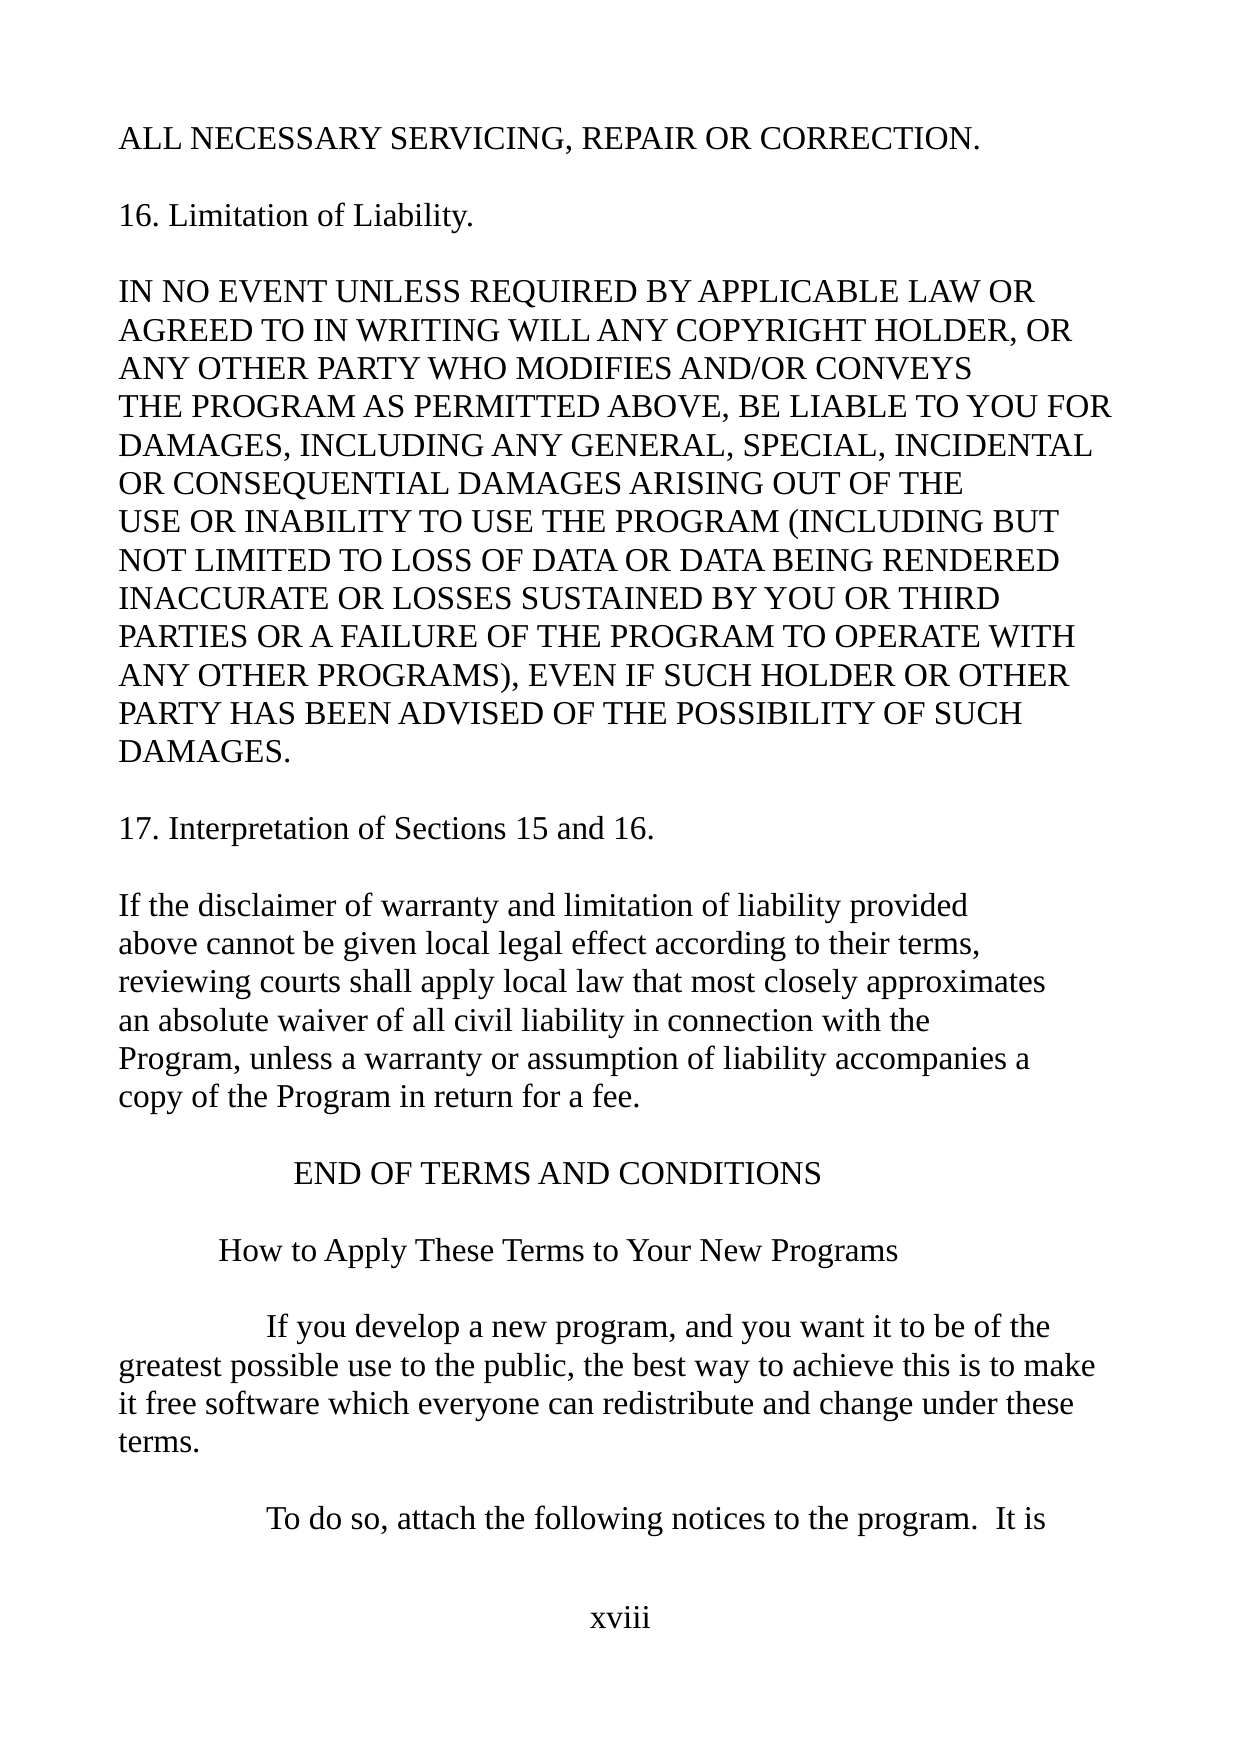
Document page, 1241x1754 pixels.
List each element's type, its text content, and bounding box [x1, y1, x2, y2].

text If the disclaimer of warranty and limitation of liability provided [118, 885, 1122, 923]
text 16. Limitation of Liability. [118, 195, 1122, 233]
text an absolute waiver of all civil liability in connection with the [118, 1000, 1122, 1038]
text How to Apply These Terms to Your New Programs [118, 1230, 1122, 1268]
text To do so, attach the following notices to the program. It is [118, 1498, 1122, 1536]
text above cannot be given local legal effect according to their terms, [118, 923, 1122, 961]
text copy of the Program in return for a fee. [118, 1076, 1122, 1115]
text IN NO EVENT UNLESS REQUIRED BY APPLICABLE LAW OR AGREED TO IN WRITING WILL ANY COPYRIGHT HOLDER, OR ANY OTHER PARTY WHO MODIFIES AND/OR CONVEYS [118, 271, 1122, 386]
text If you develop a new program, and you want it to be of the greatest possible use to the public, the best way to achieve this is to make it free software which everyone can redistribute and change under these terms. [118, 1306, 1122, 1460]
text ALL NECESSARY SERVICING, REPAIR OR CORRECTION. [118, 118, 1122, 156]
text END OF TERMS AND CONDITIONS [118, 1153, 1122, 1191]
text 17. Interpretation of Sections 15 and 16. [118, 808, 1122, 846]
text THE PROGRAM AS PERMITTED ABOVE, BE LIABLE TO YOU FOR DAMAGES, INCLUDING ANY GENERAL, SPECIAL, INCIDENTAL OR CONSEQUENTIAL DAMAGES ARISING OUT OF THE [118, 386, 1122, 501]
text PARTIES OR A FAILURE OF THE PROGRAM TO OPERATE WITH ANY OTHER PROGRAMS), EVEN IF SUCH HOLDER OR OTHER PARTY HAS BEEN ADVISED OF THE POSSIBILITY OF SUCH DAMAGES. [118, 616, 1122, 770]
text Program, unless a warranty or assumption of liability accompanies a [118, 1038, 1122, 1076]
text USE OR INABILITY TO USE THE PROGRAM (INCLUDING BUT NOT LIMITED TO LOSS OF DATA OR DATA BEING RENDERED INACCURATE OR LOSSES SUSTAINED BY YOU OR THIRD [118, 501, 1122, 616]
text reviewing courts shall apply local law that most closely approximates [118, 961, 1122, 1000]
